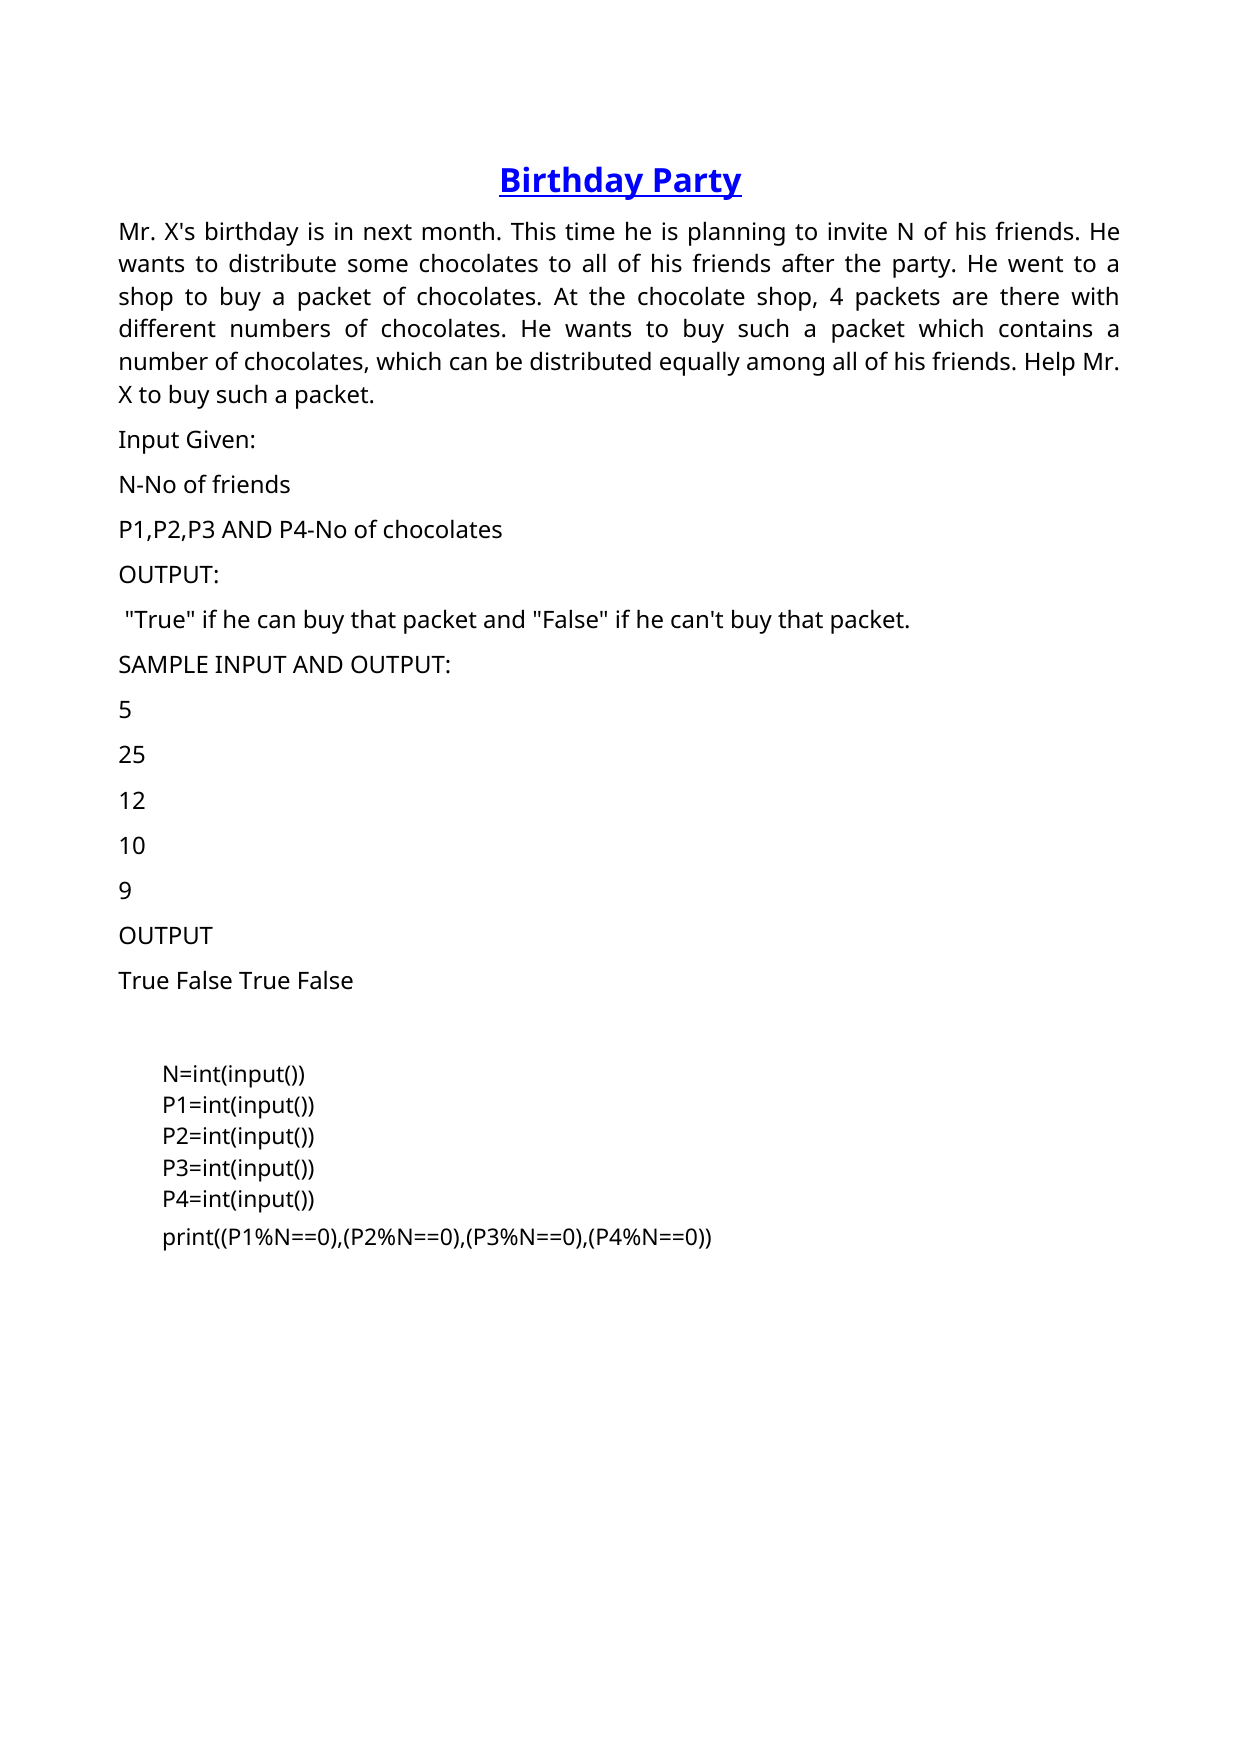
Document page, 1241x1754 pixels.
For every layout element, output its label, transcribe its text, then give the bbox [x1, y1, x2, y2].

text Mr. X's birthday is in next month. This time he is planning to invite N of his friends. He wants to distribute some chocolates to all of his friends after the party. He went to a shop to buy a packet of chocolates. At the chocolate shop, 4 packets are there with different numbers of chocolates. He wants to buy such a packet which contains a number of chocolates, which can be distributed equally among all of his friends. Help Mr. X to buy such a packet. [118, 214, 1122, 410]
text True False True False [118, 964, 1122, 996]
text P1,P2,P3 AND P4-No of chocolates [118, 513, 1122, 545]
text N=int(input()) P1=int(input()) P2=int(input()) P3=int(input()) P4=int(input()) [162, 1058, 321, 1214]
text "True" if he can buy that packet and "False" if he can't buy that packet. [118, 603, 1122, 636]
text Birthday Party [118, 157, 1122, 202]
text 12 [118, 783, 1122, 816]
text OUTPUT [118, 919, 1122, 951]
text print((P1%N==0),(P2%N==0),(P3%N==0),(P4%N==0)) [162, 1221, 1122, 1252]
text 5 [118, 693, 1122, 726]
text 10 [118, 828, 1122, 861]
text 9 [118, 874, 1122, 906]
text Input Given: [118, 423, 1122, 455]
text SAMPLE INPUT AND OUTPUT: [118, 648, 1122, 681]
text OUTPUT: [118, 558, 1122, 591]
text 25 [118, 738, 1122, 771]
text N-No of friends [118, 468, 1122, 500]
